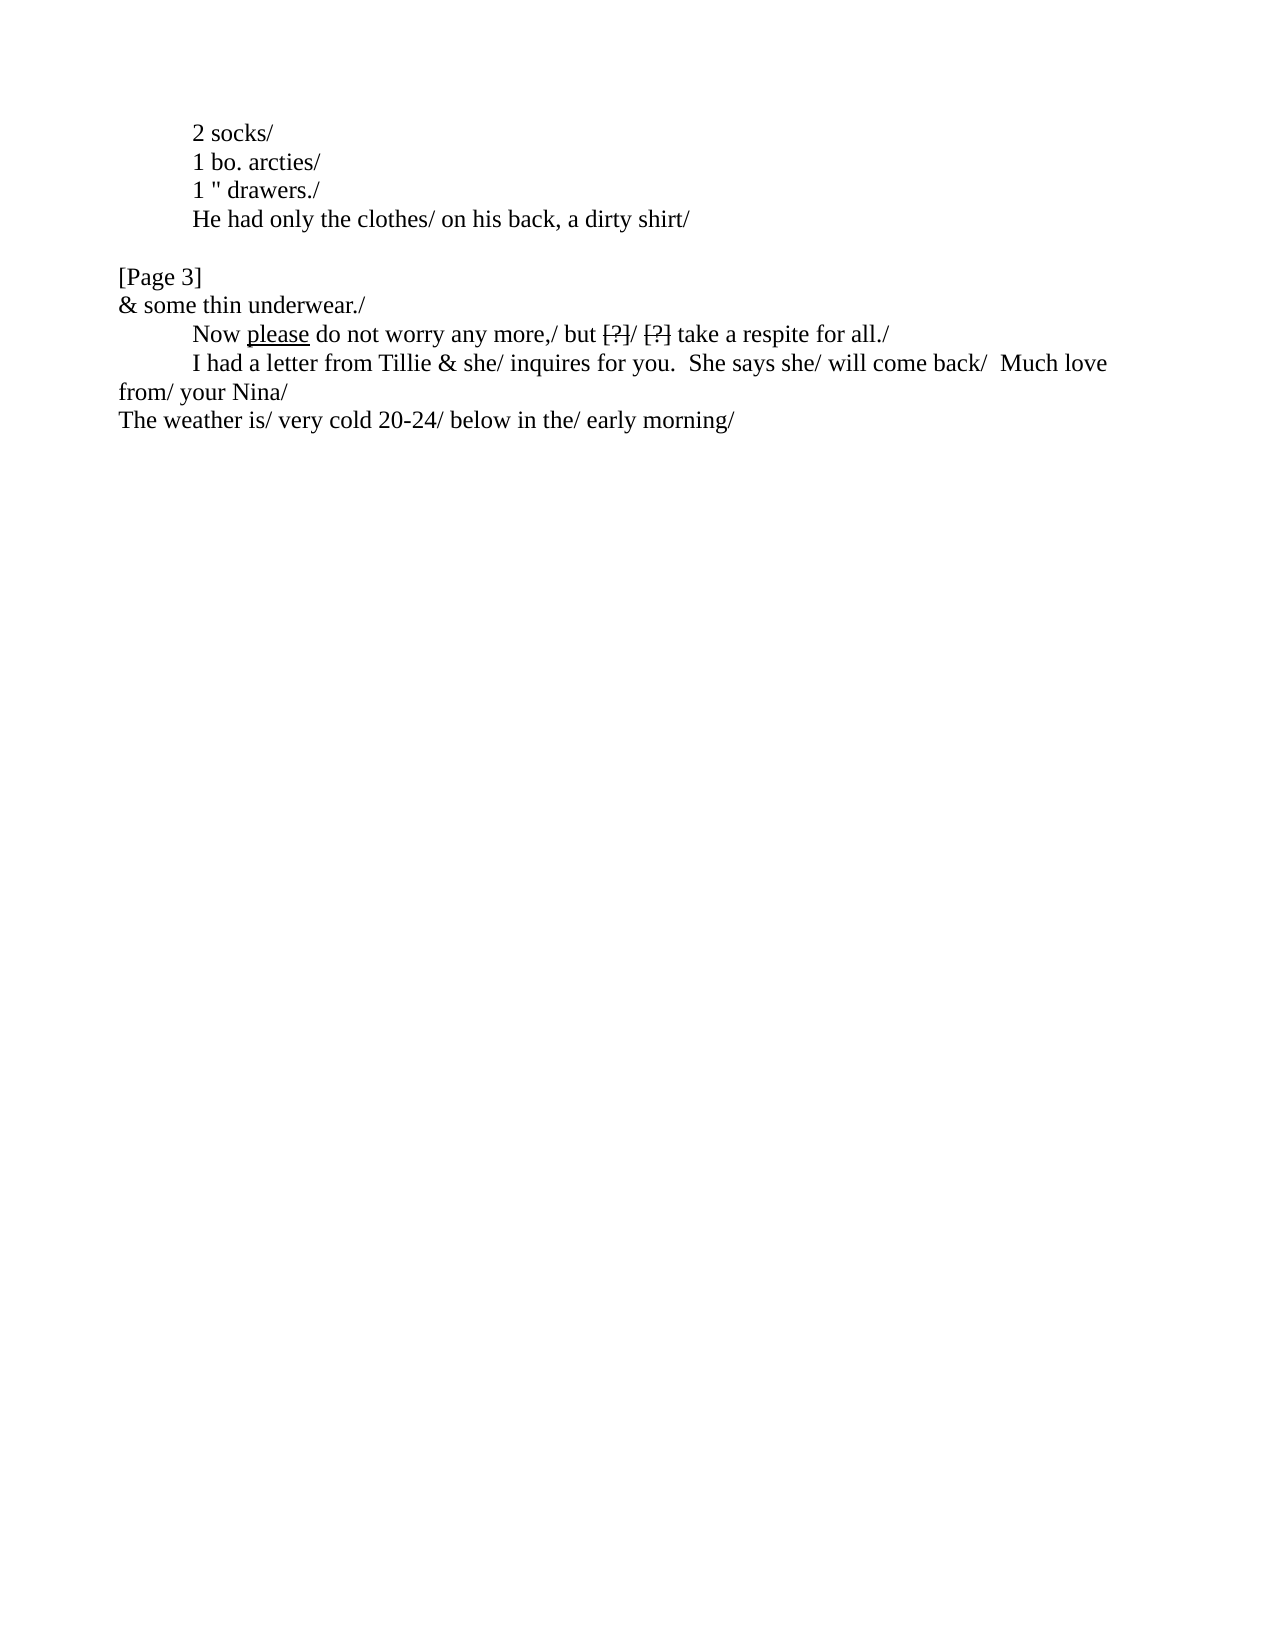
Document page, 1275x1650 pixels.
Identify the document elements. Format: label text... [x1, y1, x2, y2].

text He had only the clothes/ on his back, a dirty shirt/ [118, 204, 1157, 233]
text & some thin underwear./ [118, 291, 1157, 319]
text 1 bo. arcties/ [118, 147, 1157, 176]
text I had a letter from Tillie & she/ inquires for you. She says she/ will come back/ Much love from/ your Nina/ [118, 348, 1157, 406]
text Now please do not worry any more,/ but [?]/ [?] take a respite for all./ [118, 319, 1157, 348]
text [Page 3] [118, 262, 1157, 291]
text 1 " drawers./ [118, 176, 1157, 204]
text The weather is/ very cold 20-24/ below in the/ early morning/ [118, 406, 1157, 434]
text 2 socks/ [118, 118, 1157, 147]
